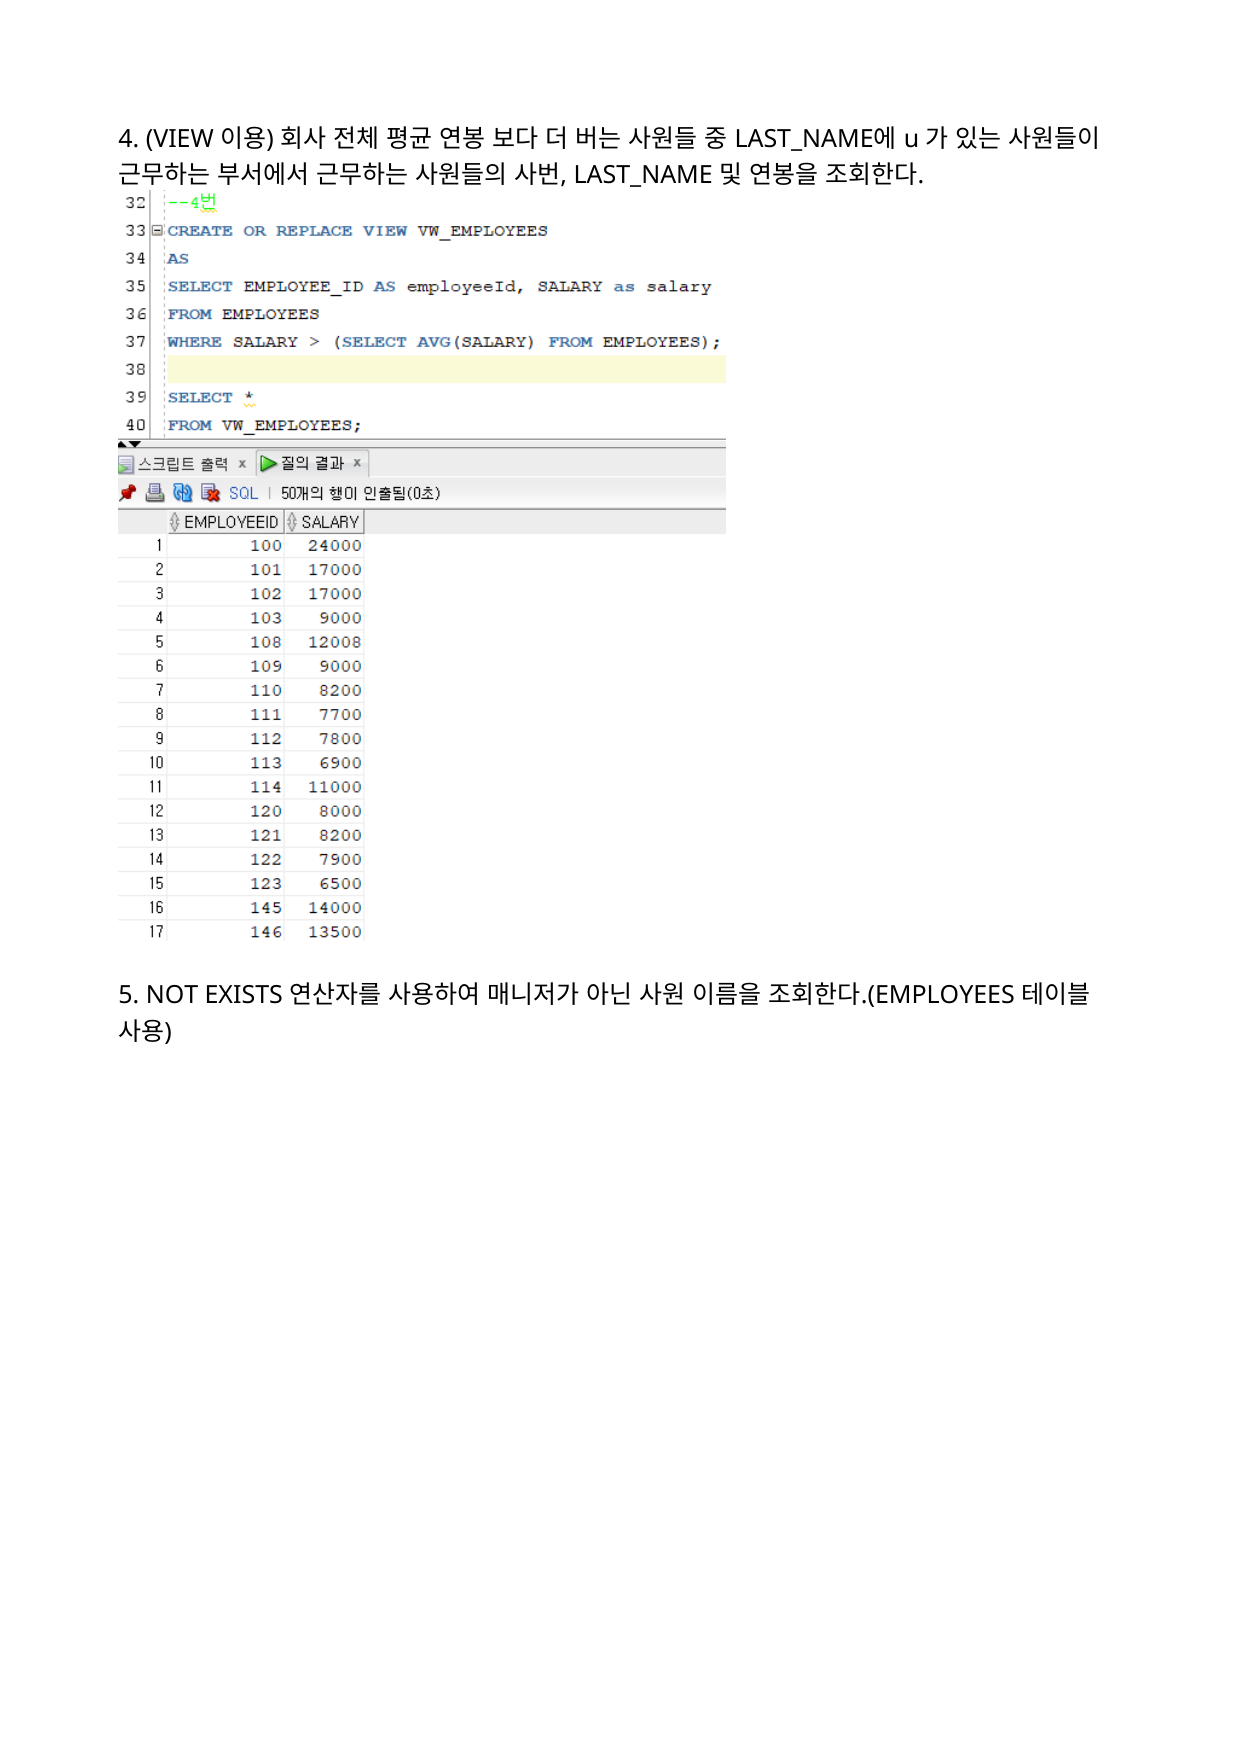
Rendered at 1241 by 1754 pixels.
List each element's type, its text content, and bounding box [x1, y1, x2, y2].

picture [118, 190, 726, 941]
text 5. NOT EXISTS 연산자를 사용하여 매니저가 아닌 사원 이름을 조회한다.(EMPLOYEES 테이블 사용) [118, 975, 1122, 1047]
text 4. (VIEW 이용) 회사 전체 평균 연봉 보다 더 버는 사원들 중 LAST_NAME에 u 가 있는 사원들이 근무하는 부서에서 근무하는 사원들의 사번, LAST_NAME 및 연봉을 조회한다. [118, 118, 1122, 191]
